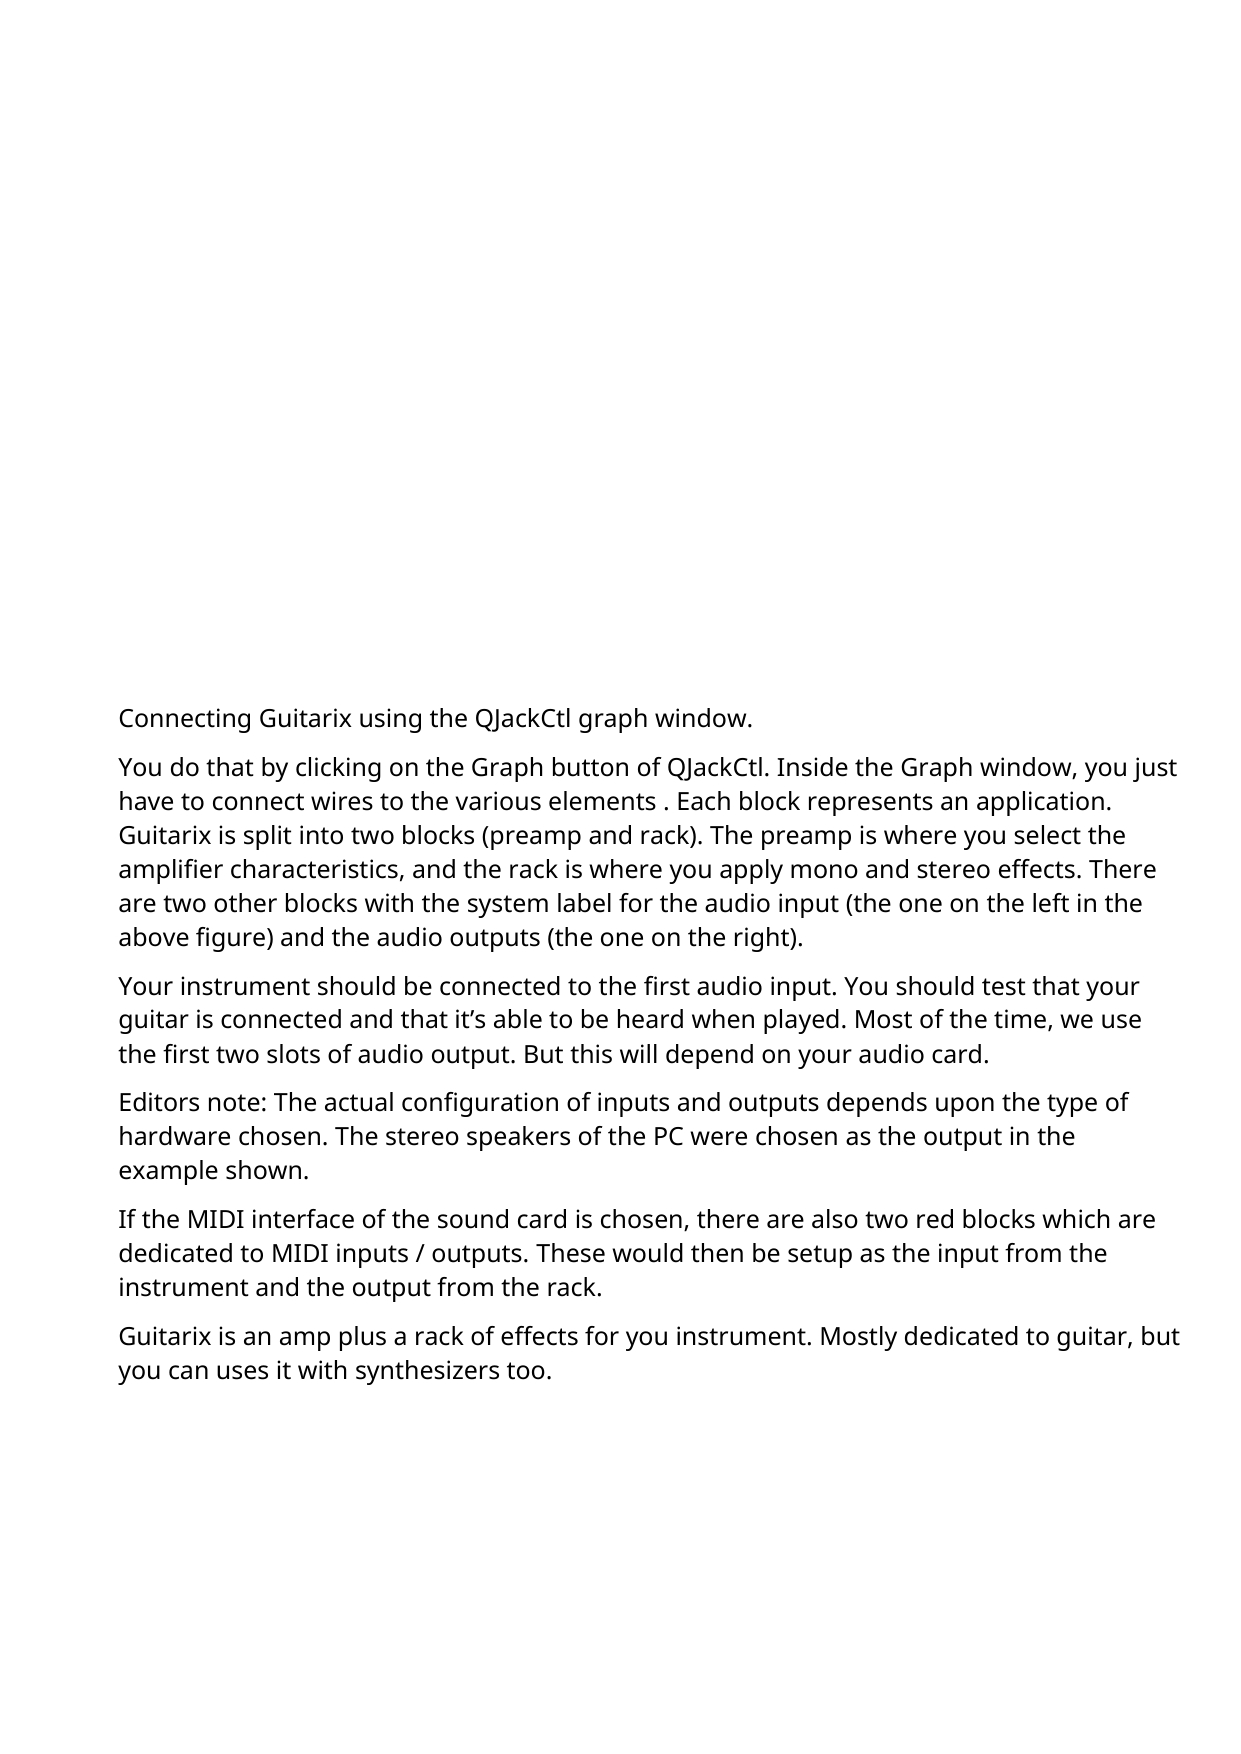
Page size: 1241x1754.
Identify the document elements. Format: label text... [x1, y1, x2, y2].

text Your instrument should be connected to the first audio input. You should test that your guitar is connected and that it’s able to be heard when played. Most of the time, we use the first two slots of audio output. But this will depend on your audio card. [118, 968, 1181, 1070]
text You do that by clicking on the Graph button of QJackCtl. Inside the Graph window, you just have to connect wires to the various elements . Each block represents an application. Guitarix is split into two blocks (preamp and rack). The preamp is where you select the amplifier characteristics, and the rack is where you apply mono and stereo effects. There are two other blocks with the system label for the audio input (the one on the left in the above figure) and the audio outputs (the one on the right). [118, 749, 1181, 953]
text Connecting Guitarix using the QJackCtl graph window. [118, 701, 1181, 734]
text Guitarix is an amp plus a rack of effects for you instrument. Mostly dedicated to guitar, but you can uses it with synthesizers too. [118, 1318, 1181, 1387]
text If the MIDI interface of the sound card is chosen, there are also two red blocks which are dedicated to MIDI inputs / outputs. These would then be setup as the input from the instrument and the output from the rack. [118, 1202, 1181, 1304]
text Editors note: The actual configuration of inputs and outputs depends upon the type of hardware chosen. The stereo speakers of the PC were chosen as the output in the example shown. [118, 1085, 1181, 1187]
